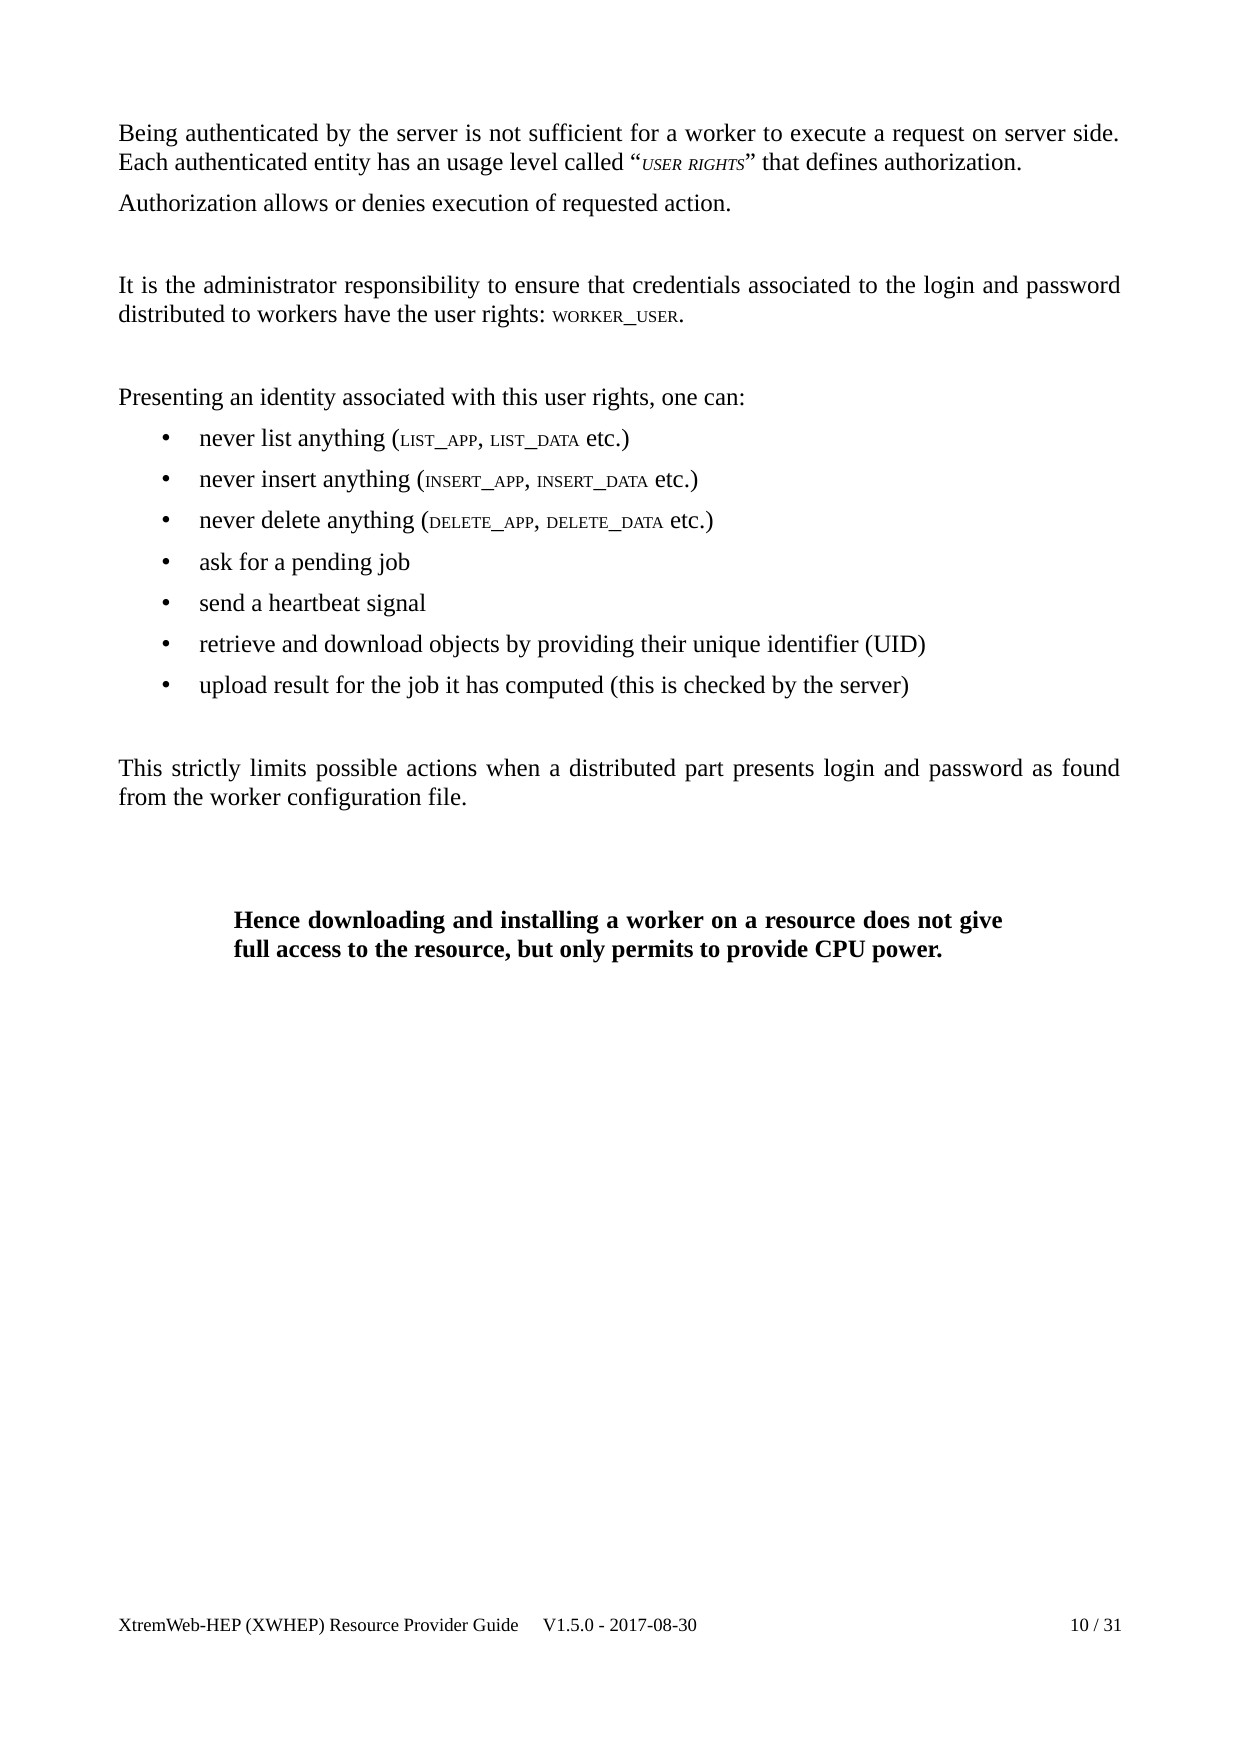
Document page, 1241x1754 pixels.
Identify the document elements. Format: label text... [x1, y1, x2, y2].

list never insert anything (insert_app, insert_data etc.) [162, 464, 1122, 493]
text Presenting an identity associated with this user rights, one can: [118, 382, 1122, 411]
list retrieve and download objects by providing their unique identifier (UID) [162, 629, 1122, 658]
list never list anything (list_app, list_data etc.) [162, 423, 1122, 452]
text It is the administrator responsibility to ensure that credentials associated to the login and password distributed to workers have the user rights: worker_user. [118, 271, 1122, 328]
text Hence downloading and installing a worker on a resource does not give full access to the resource, but only permits to provide CPU power. [233, 906, 1004, 963]
text This strictly limits possible actions when a distributed part presents login and password as found from the worker configuration file. [118, 753, 1122, 811]
list ask for a pending job [162, 547, 1122, 576]
text Being authenticated by the server is not sufficient for a worker to execute a request on server side. Each authenticated entity has an usage level called “user rights” that defines authorization. [118, 118, 1122, 176]
list send a heartbeat signal [162, 588, 1122, 617]
list never delete anything (delete_app, delete_data etc.) [162, 506, 1122, 534]
text Authorization allows or denies execution of requested action. [118, 188, 1122, 217]
list upload result for the job it has computed (this is checked by the server) [162, 671, 1122, 699]
